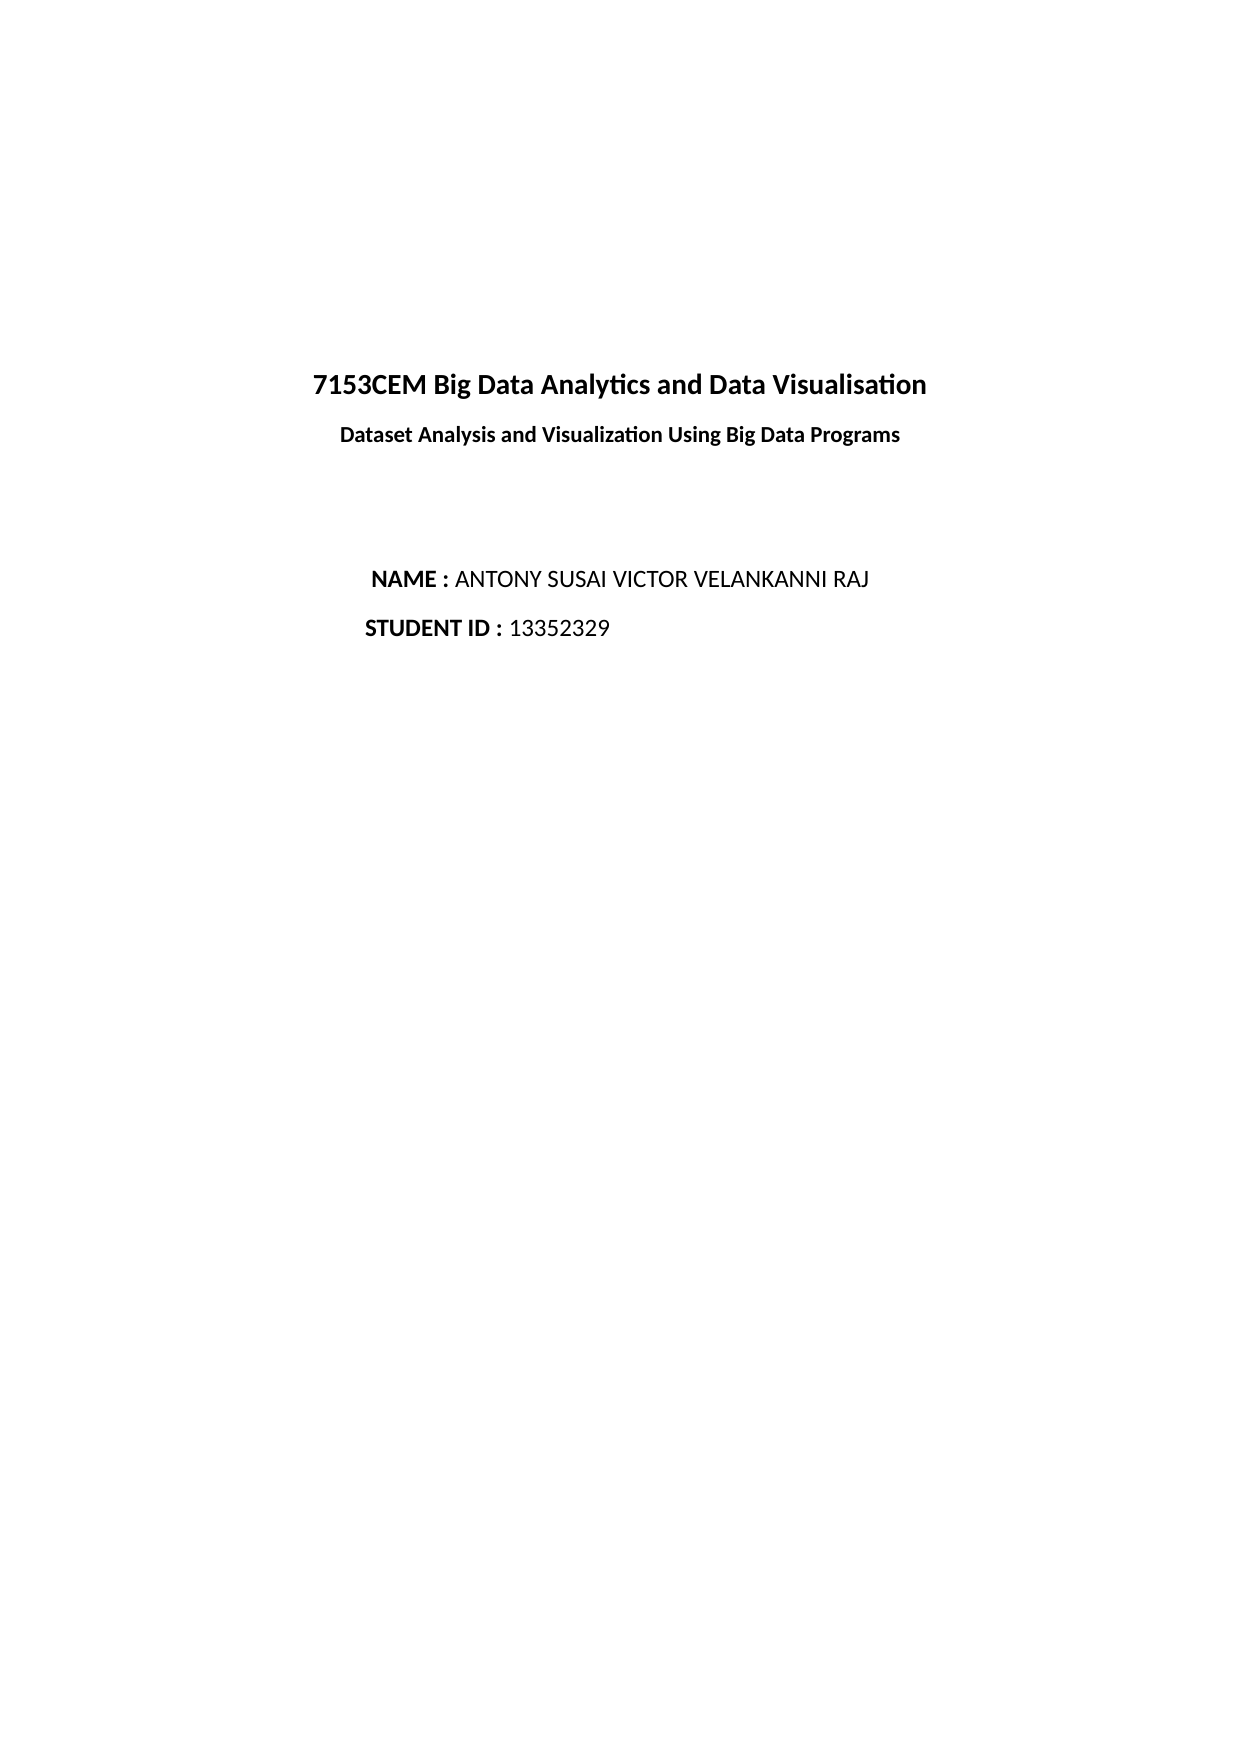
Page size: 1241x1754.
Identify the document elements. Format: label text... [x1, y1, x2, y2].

text STUDENT ID : 13352329 [150, 612, 1090, 643]
text NAME : ANTONY SUSAI VICTOR VELANKANNI RAJ [150, 564, 1090, 594]
text 7153CEM Big Data Analytics and Data Visualisation [150, 366, 1090, 402]
text Dataset Analysis and Visualization Using Big Data Programs [150, 420, 1090, 448]
